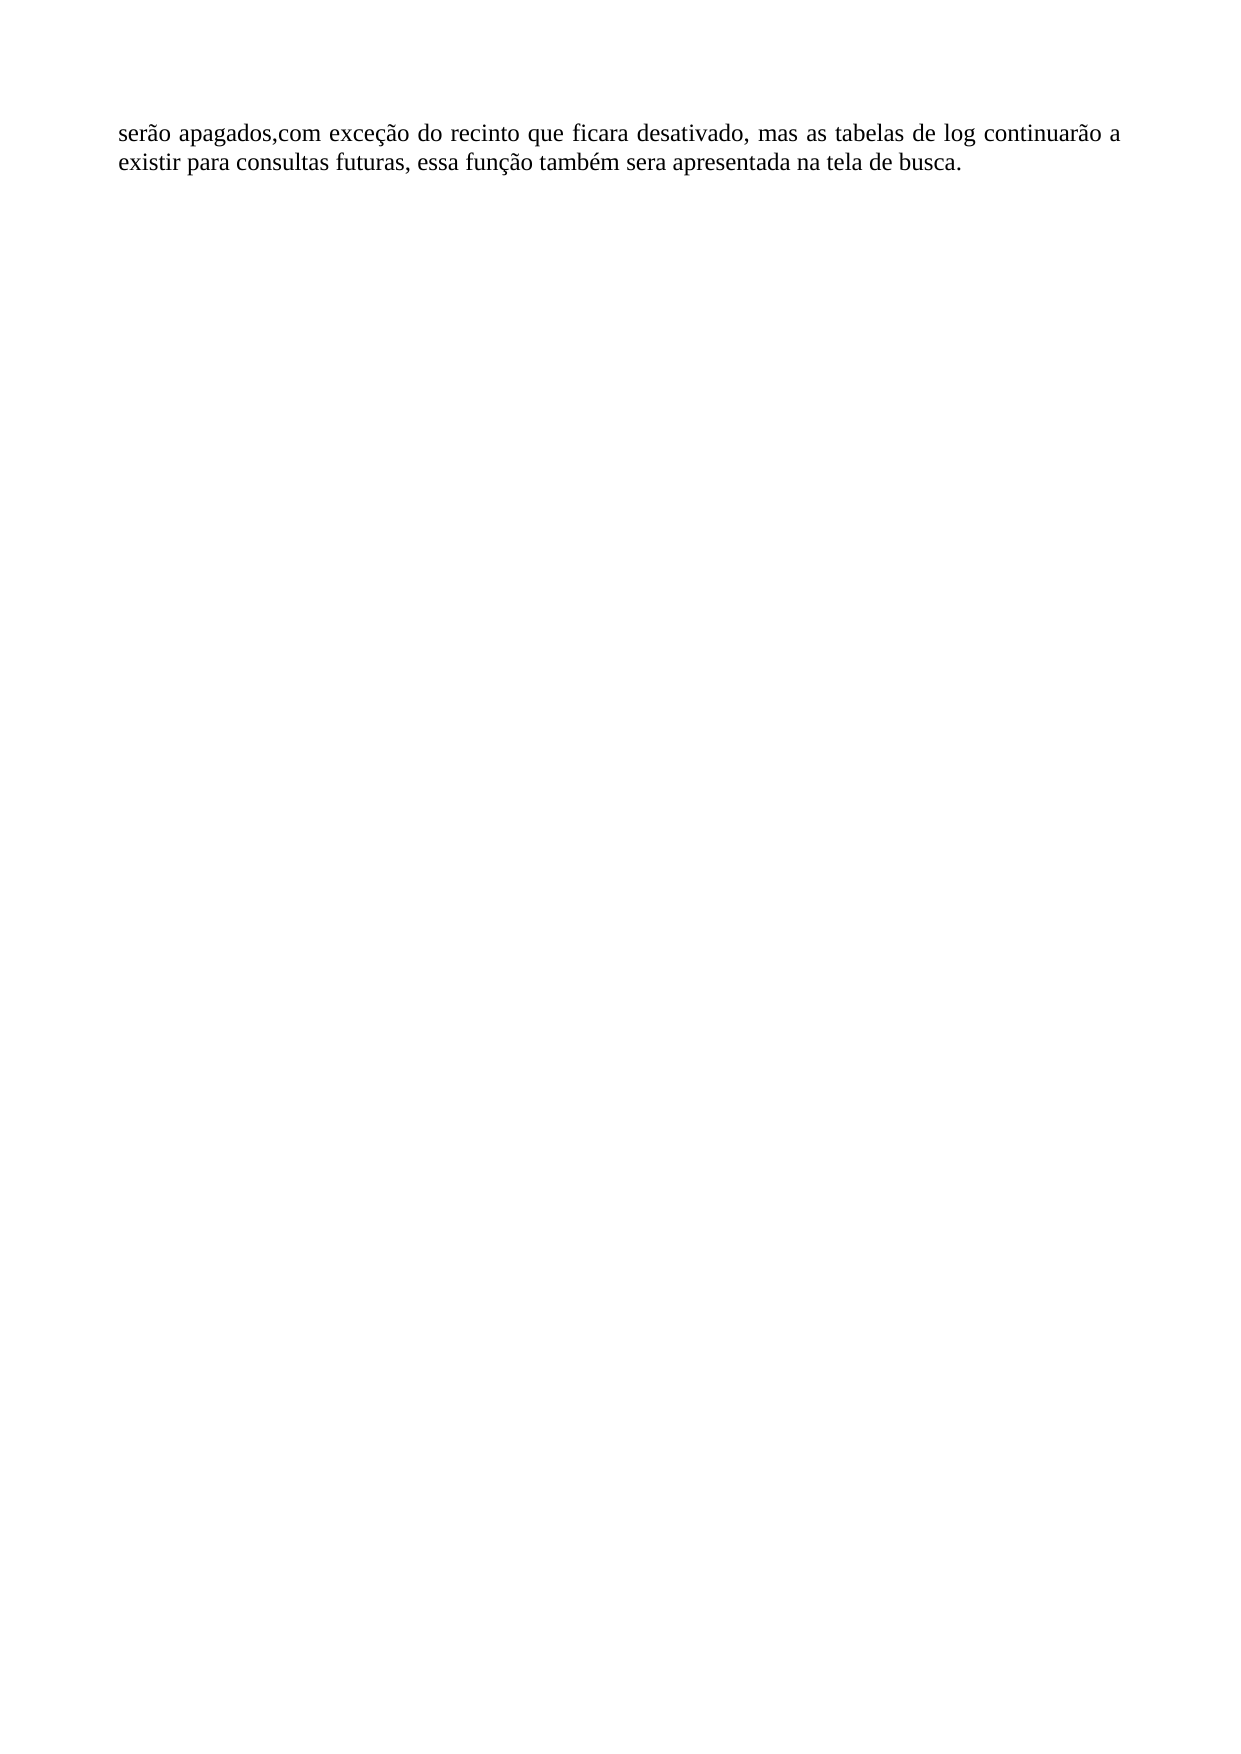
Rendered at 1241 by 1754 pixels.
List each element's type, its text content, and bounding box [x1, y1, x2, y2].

text serão apagados,com exceção do recinto que ficara desativado, mas as tabelas de log continuarão a existir para consultas futuras, essa função também sera apresentada na tela de busca. [118, 118, 1122, 176]
